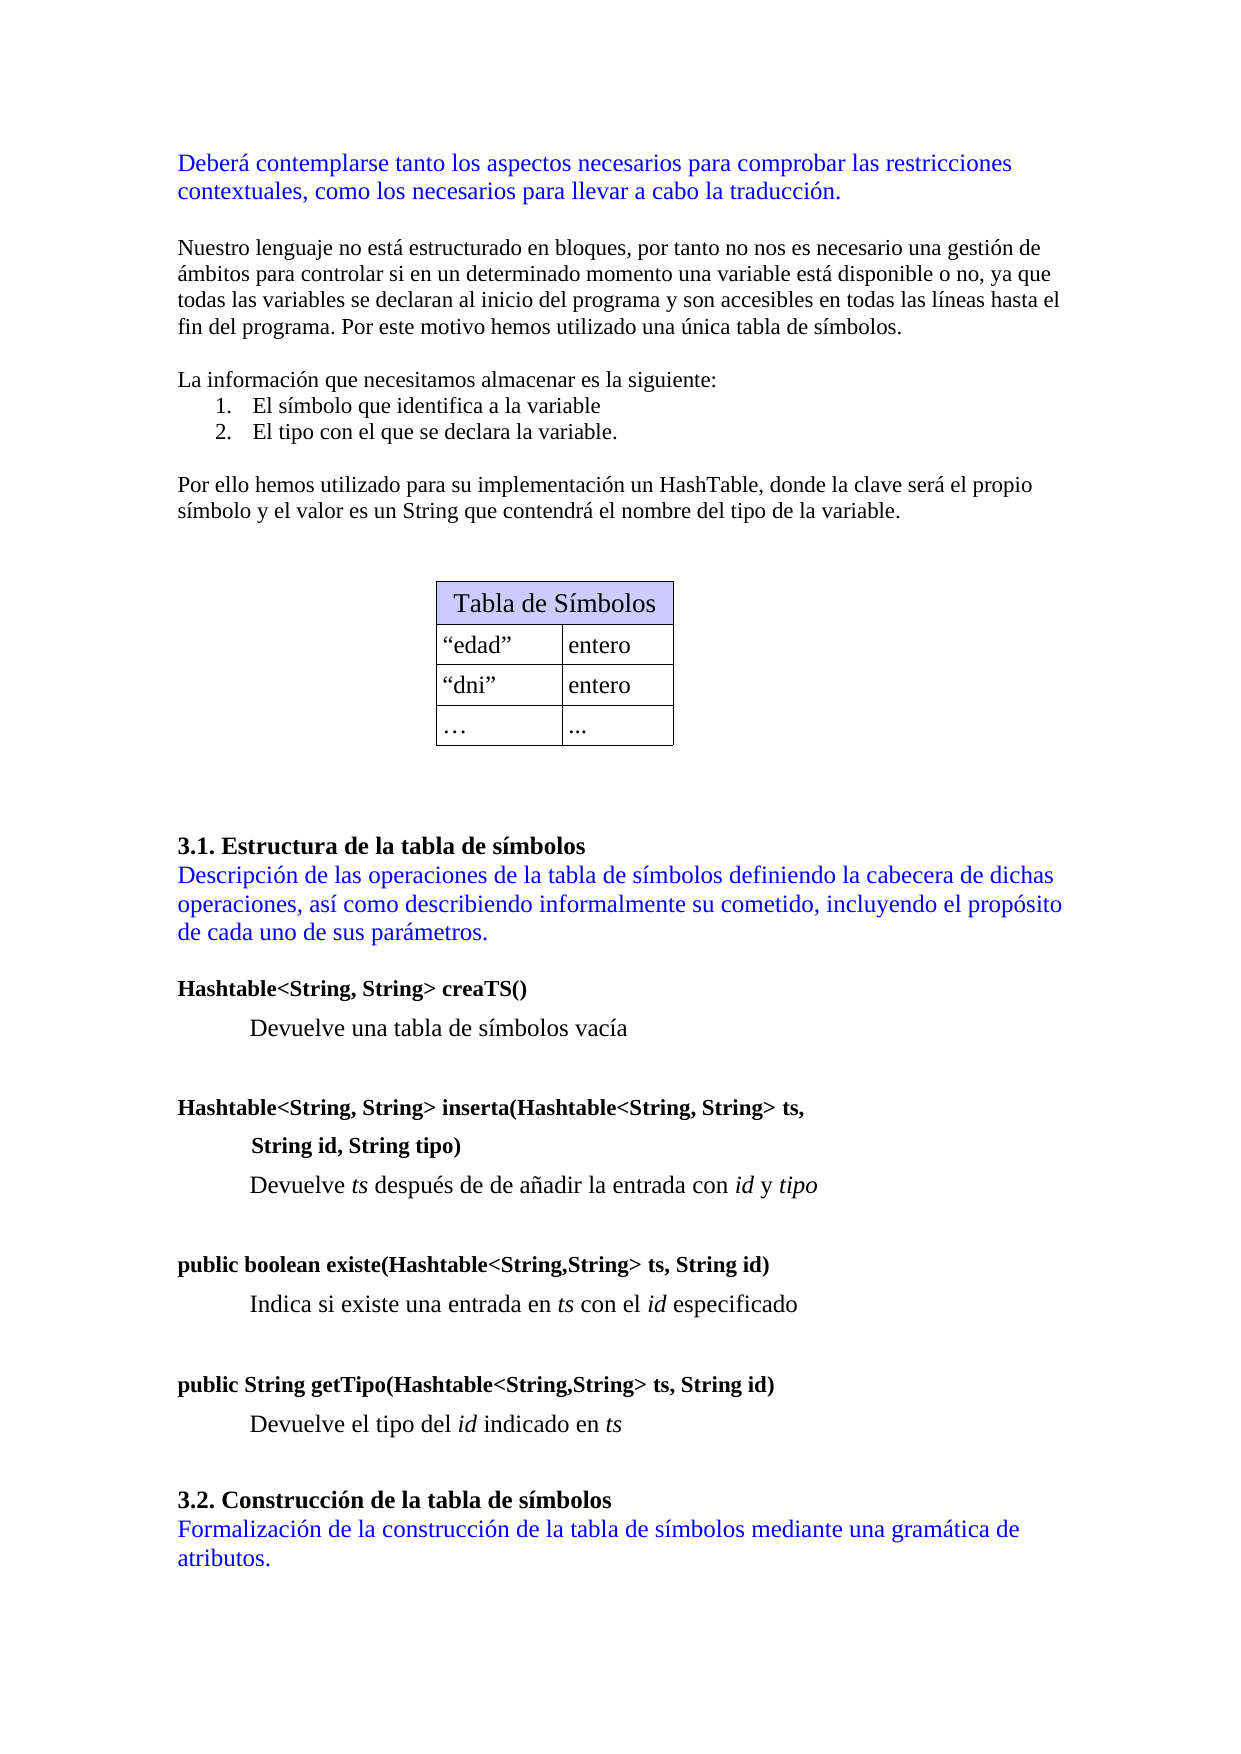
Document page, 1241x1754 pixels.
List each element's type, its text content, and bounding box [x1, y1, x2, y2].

list El símbolo que identifica a la variable [215, 392, 1063, 418]
table_cell … [437, 706, 562, 745]
table_header Tabla de Símbolos [437, 582, 673, 624]
table_cell entero [563, 665, 673, 704]
text Deberá contemplarse tanto los aspectos necesarios para comprobar las restricciones contextuales, como los necesarios para llevar a cabo la traducción. [177, 148, 1063, 205]
list Devuelve el tipo del id indicado en ts [249, 1409, 1063, 1437]
list El tipo con el que se declara la variable. [215, 418, 1063, 445]
table_cell “dni” [437, 665, 562, 704]
text La información que necesitamos almacenar es la siguiente: [177, 366, 1063, 392]
text Hashtable<String, String> inserta(Hashtable<String, String> ts, [177, 1094, 1063, 1121]
text public String getTipo(Hashtable<String,String> ts, String id) [177, 1371, 1063, 1397]
table_cell ... [563, 706, 673, 745]
text Formalización de la construcción de la tabla de símbolos mediante una gramática de atributos. [177, 1514, 1063, 1571]
text 3.2. Construcción de la tabla de símbolos [177, 1485, 1063, 1514]
text public boolean existe(Hashtable<String,String> ts, String id) [177, 1251, 1063, 1278]
text String id, String tipo) [177, 1132, 1063, 1159]
text Por ello hemos utilizado para su implementación un HashTable, donde la clave será el propio símbolo y el valor es un String que contendrá el nombre del tipo de la variable. [177, 471, 1063, 524]
table_cell entero [563, 625, 673, 664]
text Hashtable<String, String> creaTS() [177, 975, 1063, 1001]
list Devuelve ts después de de añadir la entrada con id y tipo [249, 1170, 1063, 1199]
table_cell “edad” [437, 625, 562, 664]
list Devuelve una tabla de símbolos vacía [249, 1013, 1063, 1042]
text Descripción de las operaciones de la tabla de símbolos definiendo la cabecera de dichas operaciones, así como describiendo informalmente su cometido, incluyendo el propósito de cada uno de sus parámetros. [177, 860, 1063, 946]
text 3.1. Estructura de la tabla de símbolos [177, 831, 1063, 860]
text Nuestro lenguaje no está estructurado en bloques, por tanto no nos es necesario una gestión de ámbitos para controlar si en un determinado momento una variable está disponible o no, ya que todas las variables se declaran al inicio del programa y son accesibles en todas las líneas hasta el fin del programa. Por este motivo hemos utilizado una única tabla de símbolos. [177, 234, 1063, 339]
list Indica si existe una entrada en ts con el id especificado [249, 1289, 1063, 1318]
